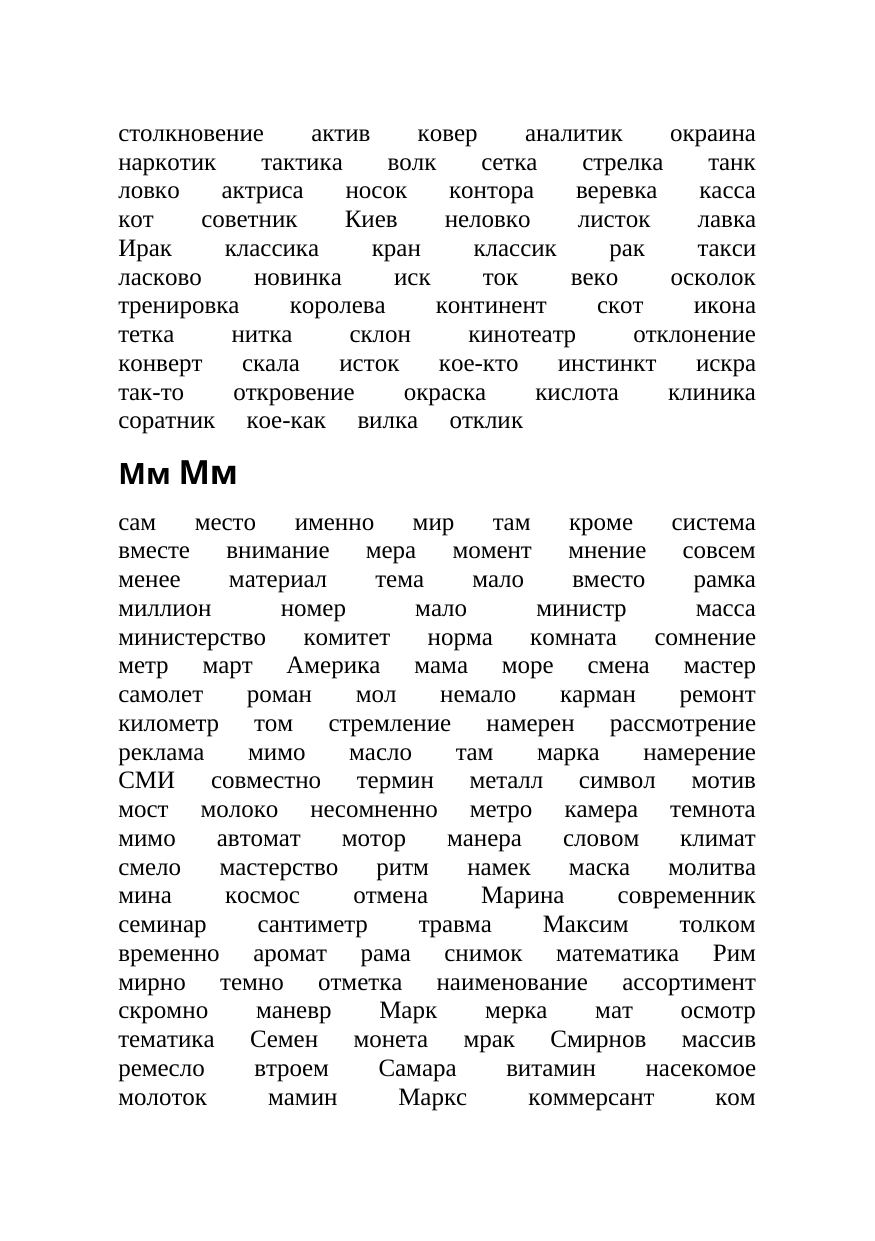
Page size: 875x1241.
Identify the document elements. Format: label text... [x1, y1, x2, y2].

text сам место именно мир там кроме система вместе внимание мера момент мнение совсем менее материал тема мало вместо рамка миллион номер мало министр масса министерство комитет норма комната сомнение метр март Америка мама море смена мастер самолет роман мол немало карман ремонт километр том стремление намерен рассмотрение реклама мимо масло там марка намерение СМИ совместно термин металл символ мотив мост молоко несомненно метро камера темнота мимо автомат мотор манера словом климат смело мастерство ритм намек маска молитва мина космос отмена Марина современник семинар сантиметр травма Максим толком временно аромат рама снимок математика Рим мирно темно отметка наименование ассортимент скромно маневр Марк мерка мат осмотр тематика Семен монета мрак Смирнов массив ремесло втроем Самара витамин насекомое молоток мамин Маркс коммерсант ком [118, 507, 756, 1111]
subtitle Мм Мм [118, 449, 756, 494]
text столкновение актив ковер аналитик окраина наркотик тактика волк сетка стрелка танк ловко актриса носок контора веревка касса кот советник Киев неловко листок лавка Ирак классика кран классик рак такси ласково новинка иск ток веко осколок тренировка королева континент скот икона тетка нитка склон кинотеатр отклонение конверт скала исток кое-кто инстинкт искра так-то откровение окраска кислота клиника соратник кое-как вилка отклик [118, 118, 756, 434]
